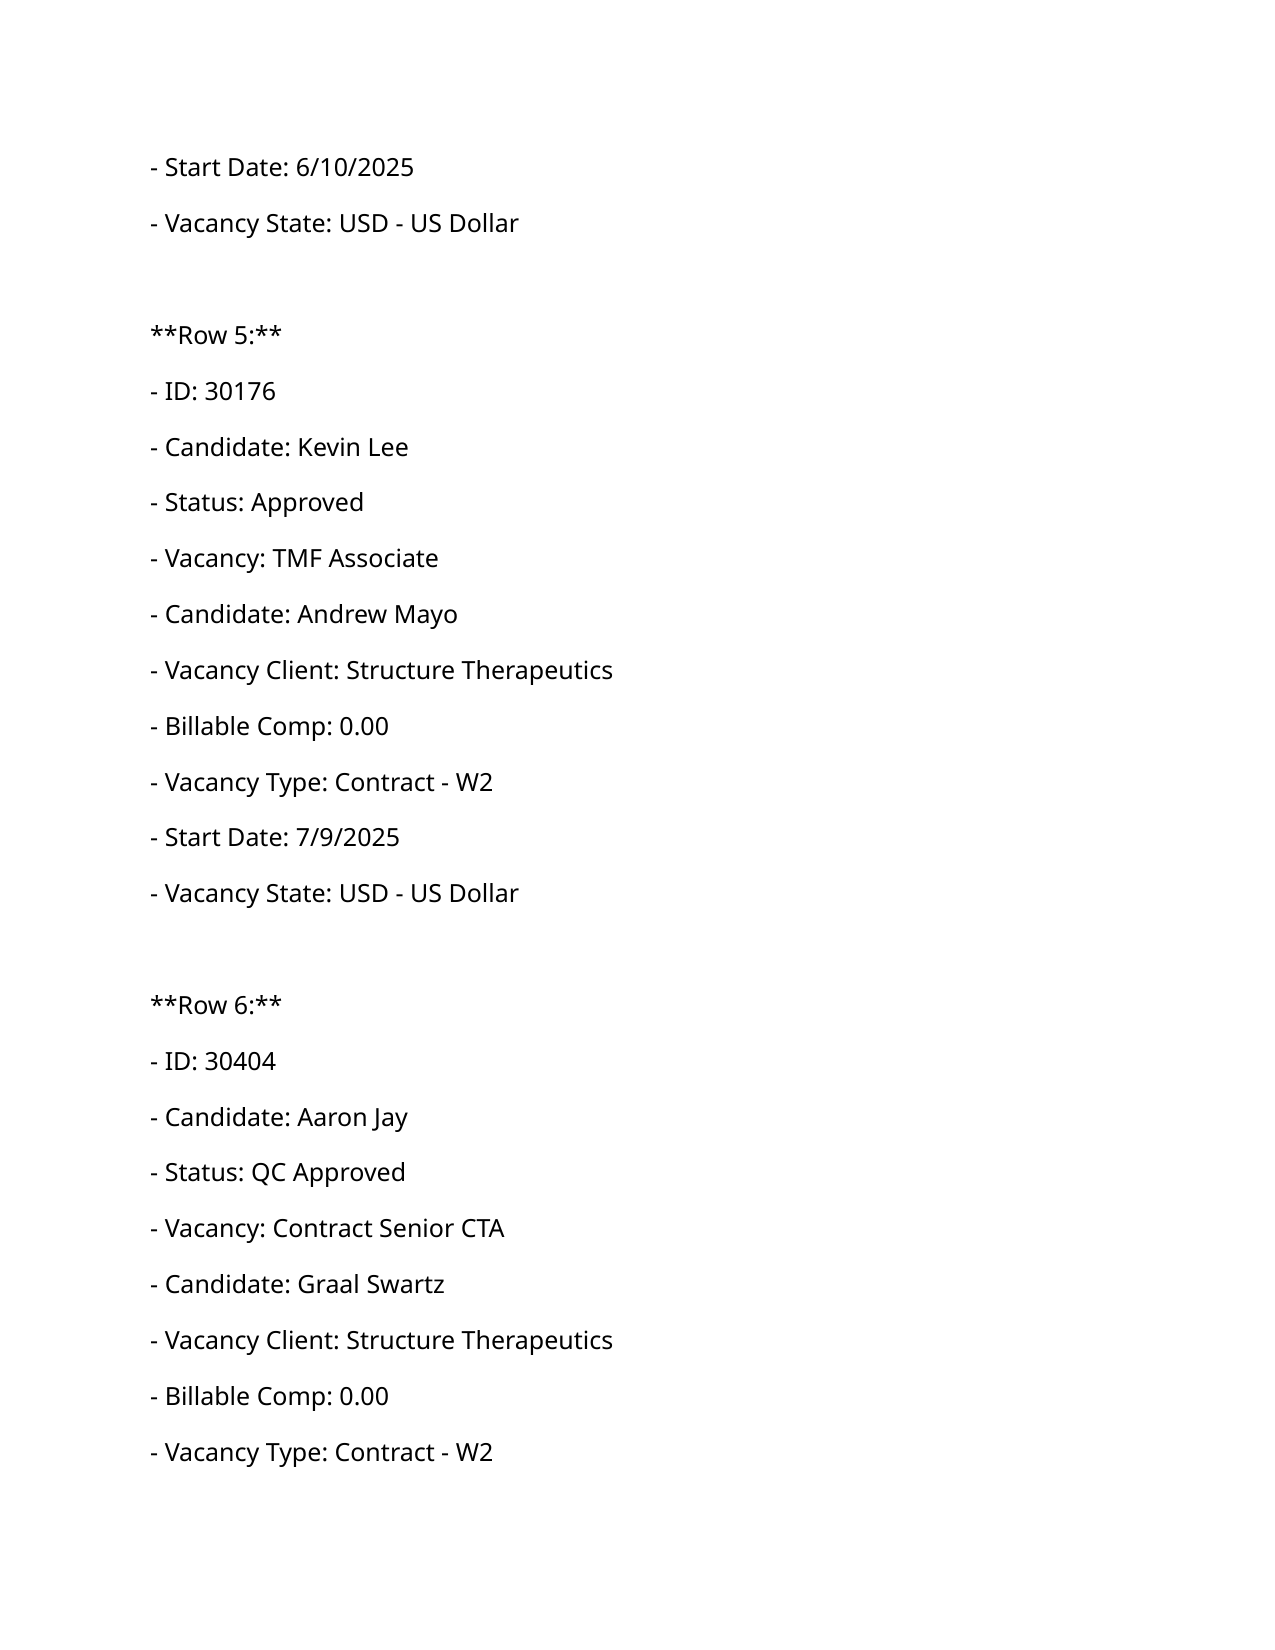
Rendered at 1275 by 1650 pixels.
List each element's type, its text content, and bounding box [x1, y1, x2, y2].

text - Vacancy Client: Structure Therapeutics [150, 1322, 1125, 1357]
text - Vacancy State: USD - US Dollar [150, 206, 1125, 240]
text - Vacancy: TMF Associate [150, 541, 1125, 575]
text - Billable Comp: 0.00 [150, 708, 1125, 742]
text **Row 6:** [150, 987, 1125, 1022]
text - Start Date: 6/10/2025 [150, 150, 1125, 184]
text - Candidate: Kevin Lee [150, 429, 1125, 463]
text - Vacancy Client: Structure Therapeutics [150, 652, 1125, 687]
text - Billable Comp: 0.00 [150, 1378, 1125, 1412]
text - Candidate: Aaron Jay [150, 1099, 1125, 1133]
text - Status: QC Approved [150, 1155, 1125, 1189]
text - Start Date: 7/9/2025 [150, 820, 1125, 854]
text **Row 5:** [150, 317, 1125, 352]
text - Vacancy Type: Contract - W2 [150, 764, 1125, 798]
text - Candidate: Andrew Mayo [150, 597, 1125, 631]
text - Vacancy Type: Contract - W2 [150, 1434, 1125, 1468]
text - ID: 30404 [150, 1043, 1125, 1077]
text - Candidate: Graal Swartz [150, 1267, 1125, 1301]
text - Vacancy: Contract Senior CTA [150, 1211, 1125, 1245]
text - Status: Approved [150, 485, 1125, 519]
text - ID: 30176 [150, 373, 1125, 407]
text - Vacancy State: USD - US Dollar [150, 876, 1125, 910]
